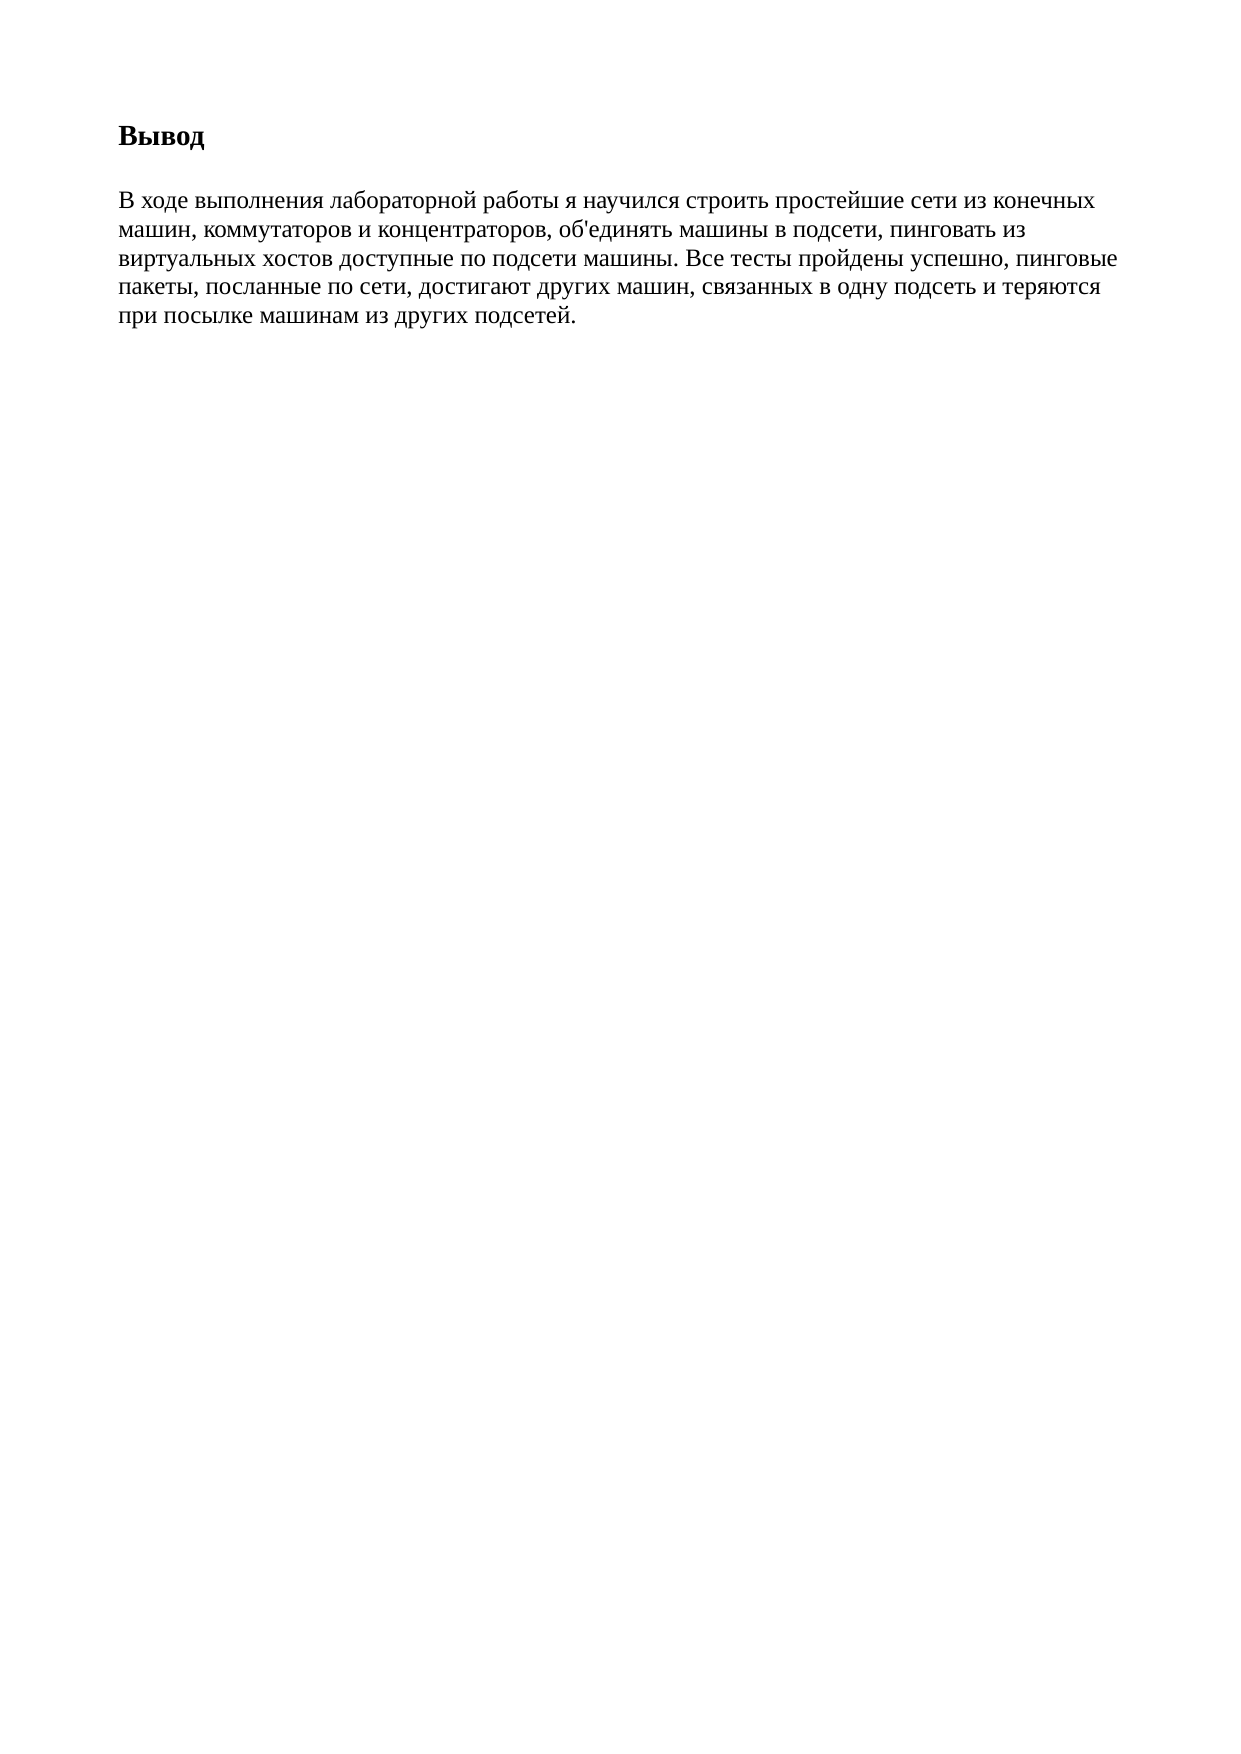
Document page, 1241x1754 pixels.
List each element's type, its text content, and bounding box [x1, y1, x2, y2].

text Вывод [118, 118, 1122, 152]
text В ходе выполнения лабораторной работы я научился строить простейшие сети из конечных машин, коммутаторов и концентраторов, об'единять машины в подсети, пинговать из виртуальных хостов доступные по подсети машины. Все тесты пройдены успешно, пинговые пакеты, посланные по сети, достигают других машин, связанных в одну подсеть и теряются при посылке машинам из других подсетей. [118, 185, 1122, 329]
